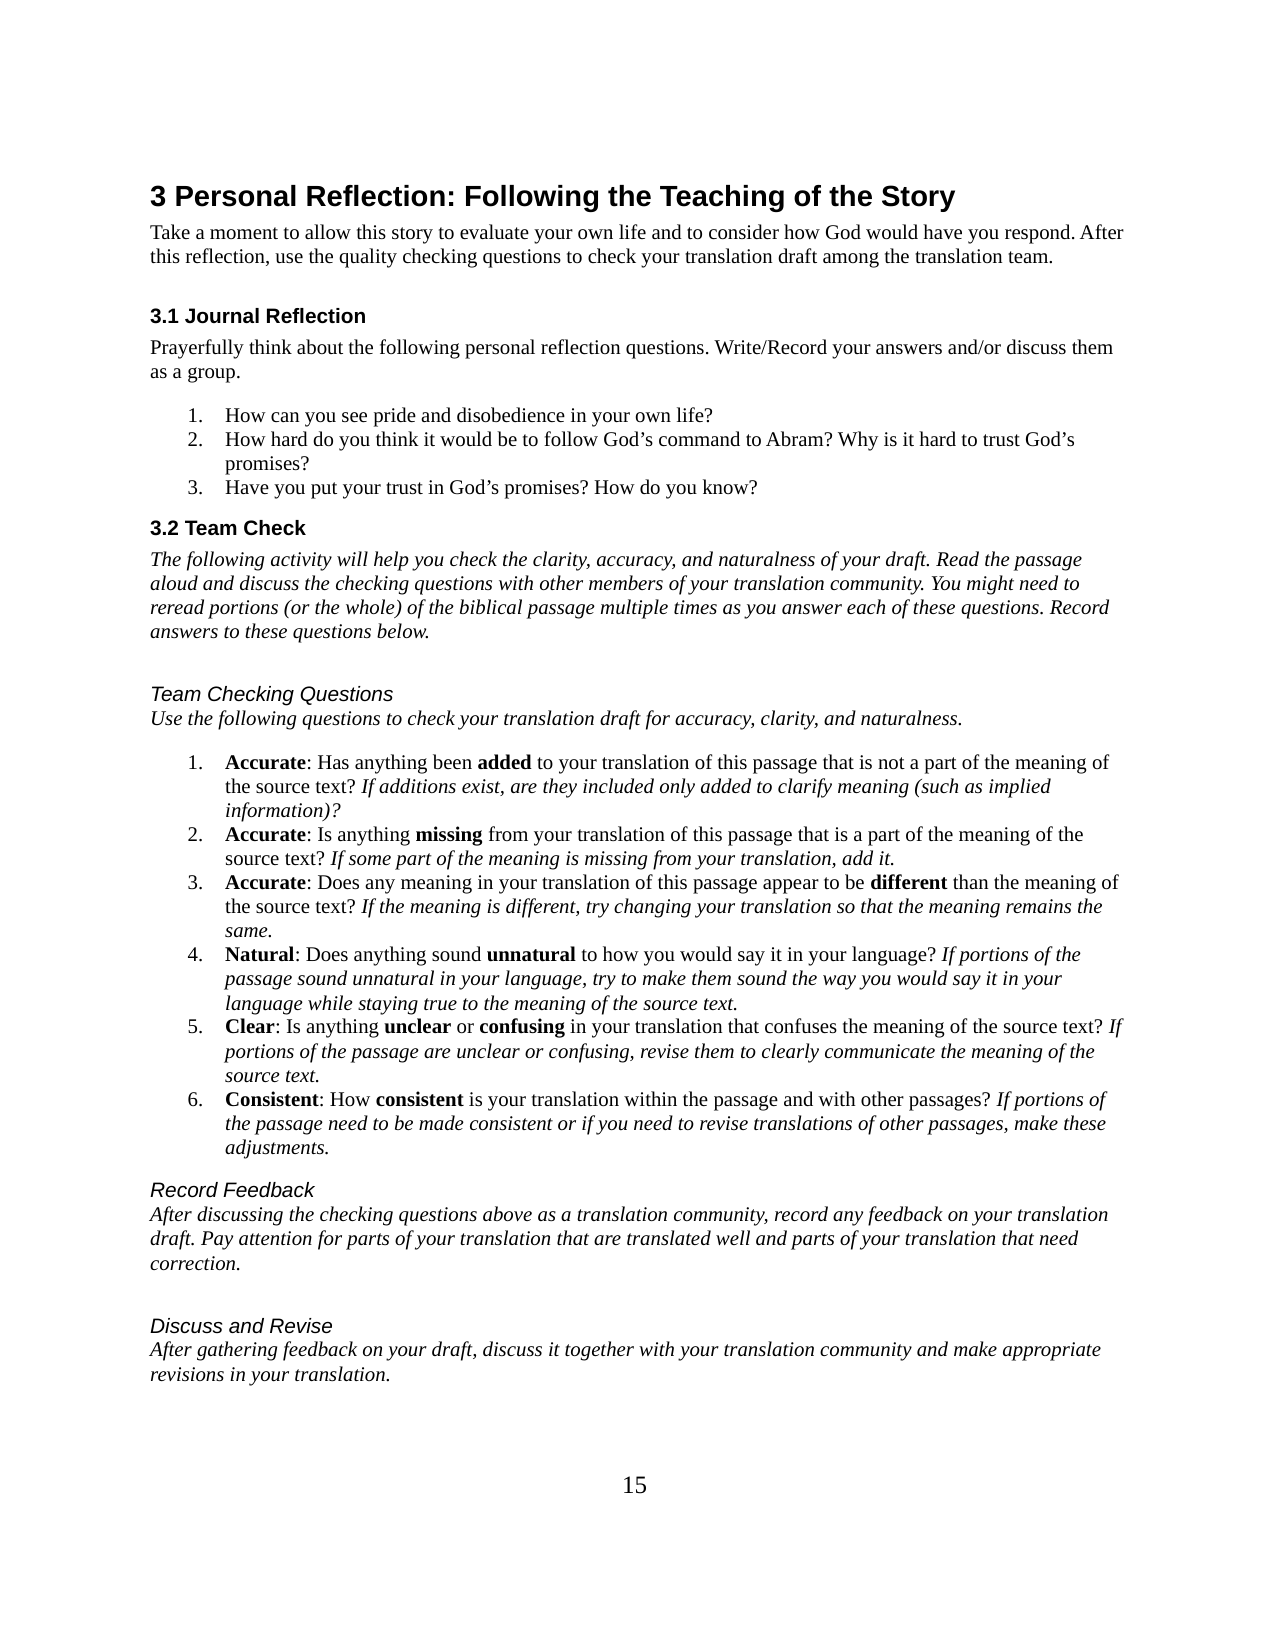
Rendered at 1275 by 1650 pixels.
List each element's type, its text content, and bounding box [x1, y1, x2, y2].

list How can you see pride and disobedience in your own life? [187, 403, 1125, 427]
list Accurate: Is anything missing from your translation of this passage that is a part of the meaning of the source text? If some part of the meaning is missing from your translation, add it. [187, 822, 1125, 870]
text Prayerfully think about the following personal reflection questions. Write/Record your answers and/or discuss them as a group. [150, 335, 1125, 383]
subtitle 3.2 Team Check [150, 516, 1125, 539]
list How hard do you think it would be to follow God’s command to Abram? Why is it hard to trust God’s promises? [187, 427, 1125, 475]
subtitle Team Checking Questions [150, 682, 1125, 706]
list Accurate: Has anything been added to your translation of this passage that is not a part of the meaning of the source text? If additions exist, are they included only added to clarify meaning (such as implied information)? [187, 750, 1125, 822]
subtitle 3 Personal Reflection: Following the Teaching of the Story [150, 179, 1125, 212]
text After discussing the checking questions above as a translation community, record any feedback on your translation draft. Pay attention for parts of your translation that are translated well and parts of your translation that need correction. [150, 1202, 1125, 1274]
list Have you put your trust in God’s promises? How do you know? [187, 475, 1125, 499]
list Accurate: Does any meaning in your translation of this passage appear to be different than the meaning of the source text? If the meaning is different, try changing your translation so that the meaning remains the same. [187, 870, 1125, 942]
list Clear: Is anything unclear or confusing in your translation that confuses the meaning of the source text? If portions of the passage are unclear or confusing, revise them to clearly communicate the meaning of the source text. [187, 1014, 1125, 1087]
text Use the following questions to check your translation draft for accuracy, clarity, and naturalness. [150, 706, 1125, 730]
text Take a moment to allow this story to evaluate your own life and to consider how God would have you respond. After this reflection, use the quality checking questions to check your translation draft among the translation team. [150, 220, 1125, 268]
subtitle Discuss and Revise [150, 1313, 1125, 1337]
subtitle Record Feedback [150, 1178, 1125, 1202]
text The following activity will help you check the clarity, accuracy, and naturalness of your draft. Read the passage aloud and discuss the checking questions with other members of your translation community. You might need to reread portions (or the whole) of the biblical passage multiple times as you answer each of these questions. Record answers to these questions below. [150, 547, 1125, 643]
list Consistent: How consistent is your translation within the passage and with other passages? If portions of the passage need to be made consistent or if you need to revise translations of other passages, make these adjustments. [187, 1087, 1125, 1159]
text After gathering feedback on your draft, discuss it together with your translation community and make appropriate revisions in your translation. [150, 1337, 1125, 1386]
subtitle 3.1 Journal Reflection [150, 304, 1125, 328]
list Natural: Does anything sound unnatural to how you would say it in your language? If portions of the passage sound unnatural in your language, try to make them sound the way you would say it in your language while staying true to the meaning of the source text. [187, 942, 1125, 1014]
